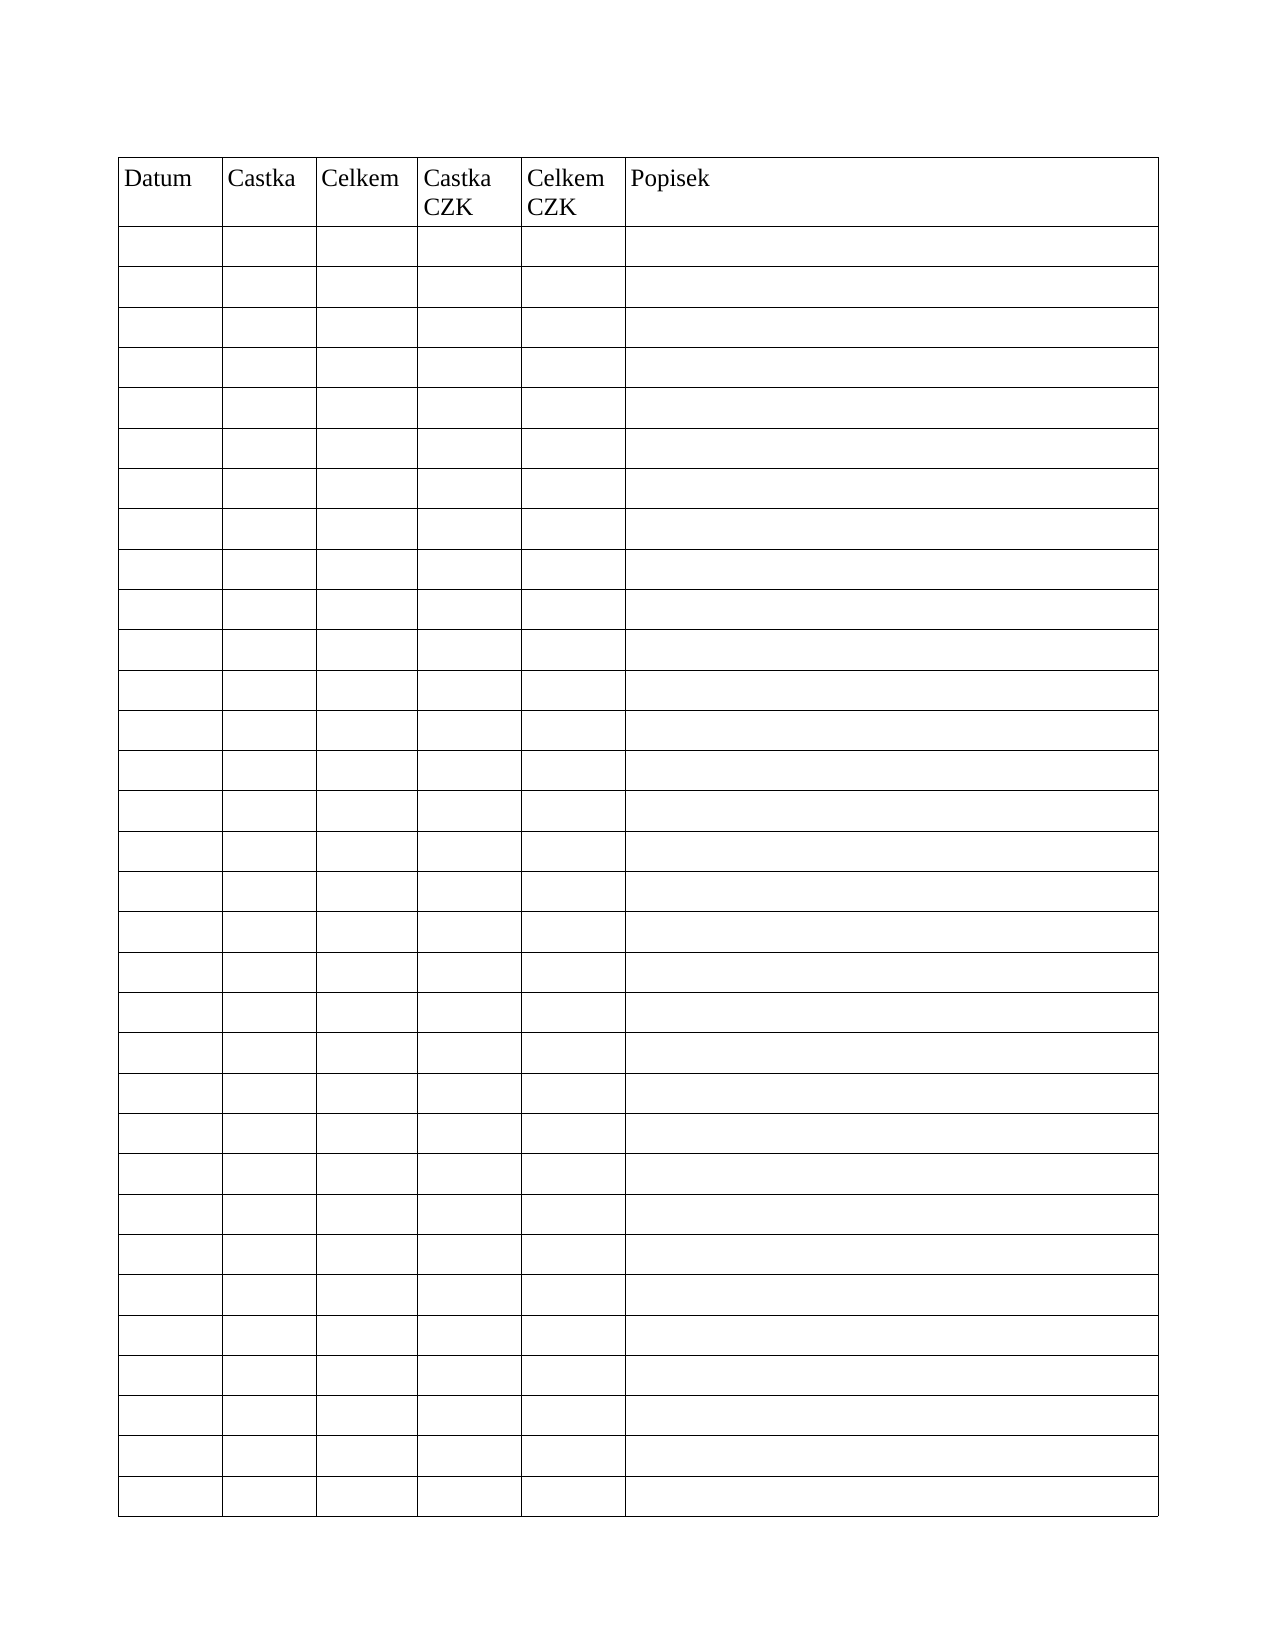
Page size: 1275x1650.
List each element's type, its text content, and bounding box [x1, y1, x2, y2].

table_cell [522, 509, 625, 548]
table_cell [626, 630, 1158, 669]
table_cell [626, 348, 1158, 387]
table_cell [223, 1074, 316, 1113]
table_cell [418, 469, 521, 508]
table_cell [223, 1195, 316, 1234]
table_cell [119, 751, 222, 790]
table_cell [119, 308, 222, 347]
table_cell [626, 993, 1158, 1032]
table_cell [522, 671, 625, 710]
table_cell [418, 872, 521, 911]
table_cell [418, 1356, 521, 1395]
table_cell [119, 1235, 222, 1274]
table_cell [119, 550, 222, 589]
table_cell [626, 227, 1158, 266]
table_cell [626, 308, 1158, 347]
table_cell [418, 429, 521, 468]
table_cell [626, 1114, 1158, 1153]
table_cell [317, 1074, 417, 1113]
table_cell [522, 630, 625, 669]
table_cell [317, 872, 417, 911]
table_cell [317, 1235, 417, 1274]
table_cell [626, 1033, 1158, 1073]
table_cell [626, 388, 1158, 428]
table_cell [317, 630, 417, 669]
table_cell [119, 872, 222, 911]
table_cell [223, 590, 316, 629]
table_cell [522, 1195, 625, 1234]
table_cell [317, 912, 417, 952]
table_cell [317, 1154, 417, 1193]
table_cell [223, 227, 316, 266]
table_cell [418, 1154, 521, 1193]
table_cell [119, 671, 222, 710]
table_cell [522, 1235, 625, 1274]
table_cell [119, 388, 222, 428]
table_cell [522, 1477, 625, 1516]
table_cell [317, 469, 417, 508]
table_cell [223, 1154, 316, 1193]
table_cell [522, 348, 625, 387]
table_cell [418, 1316, 521, 1355]
table_cell [317, 1114, 417, 1153]
table_cell [317, 1436, 417, 1476]
table_cell [418, 348, 521, 387]
table_cell [626, 267, 1158, 307]
table_cell [223, 872, 316, 911]
table_cell [223, 832, 316, 871]
table_cell [223, 1033, 316, 1073]
table_cell [119, 227, 222, 266]
table_cell [522, 1275, 625, 1314]
table_cell [418, 953, 521, 992]
table_cell [418, 267, 521, 307]
table_cell [418, 751, 521, 790]
table_cell [418, 509, 521, 548]
table_cell [317, 1275, 417, 1314]
table_cell [317, 1396, 417, 1435]
table_cell [317, 590, 417, 629]
table_cell [317, 1033, 417, 1073]
table_cell [418, 1235, 521, 1274]
table_cell [223, 912, 316, 952]
table_cell [626, 751, 1158, 790]
table_cell [119, 993, 222, 1032]
table_cell [317, 791, 417, 831]
table_cell [119, 953, 222, 992]
table_cell [119, 429, 222, 468]
table_cell [223, 711, 316, 750]
table_cell [223, 1114, 316, 1153]
table_cell [223, 953, 316, 992]
table_cell [522, 1074, 625, 1113]
table_cell [626, 1356, 1158, 1395]
table_cell [626, 590, 1158, 629]
table_cell [522, 872, 625, 911]
table_cell [317, 267, 417, 307]
table_cell [418, 1195, 521, 1234]
table_cell [418, 388, 521, 428]
table_cell [626, 1396, 1158, 1435]
table_cell [223, 671, 316, 710]
table_cell [522, 832, 625, 871]
table_cell [626, 1275, 1158, 1314]
table_cell [223, 1396, 316, 1435]
table_cell [223, 509, 316, 548]
table_cell [119, 469, 222, 508]
table_cell [223, 791, 316, 831]
table_cell [522, 388, 625, 428]
table_cell [119, 1316, 222, 1355]
table_cell [522, 751, 625, 790]
table_cell [418, 791, 521, 831]
table_cell [626, 1074, 1158, 1113]
table_cell [317, 751, 417, 790]
table_cell [418, 1114, 521, 1153]
table_cell [119, 1074, 222, 1113]
table_cell [626, 509, 1158, 548]
table_cell [223, 1316, 316, 1355]
table_cell [119, 1114, 222, 1153]
table_cell [119, 1154, 222, 1193]
table_cell [223, 1436, 316, 1476]
table_cell [418, 671, 521, 710]
table_cell [626, 832, 1158, 871]
table_cell [223, 1477, 316, 1516]
table_cell [418, 711, 521, 750]
table_cell [223, 751, 316, 790]
table_cell [522, 227, 625, 266]
table_cell [317, 388, 417, 428]
table_cell [522, 711, 625, 750]
table_header Castka CZK [418, 158, 521, 226]
table_cell [317, 1477, 417, 1516]
table_cell [626, 1195, 1158, 1234]
table_cell [317, 429, 417, 468]
table_cell [522, 1316, 625, 1355]
table_cell [317, 509, 417, 548]
table_cell [119, 1195, 222, 1234]
table_cell [119, 1436, 222, 1476]
table_cell [317, 671, 417, 710]
table_cell [418, 308, 521, 347]
table_cell [626, 711, 1158, 750]
table_cell [522, 1396, 625, 1435]
table_cell [317, 1356, 417, 1395]
table_cell [626, 1477, 1158, 1516]
table_cell [223, 469, 316, 508]
table_header Celkem CZK [522, 158, 625, 226]
table_cell [418, 912, 521, 952]
table_cell [522, 1356, 625, 1395]
table_cell [522, 590, 625, 629]
table_cell [626, 1316, 1158, 1355]
table_cell [223, 1275, 316, 1314]
table_cell [626, 671, 1158, 710]
table_cell [522, 912, 625, 952]
table_cell [418, 993, 521, 1032]
table_cell [522, 550, 625, 589]
table_cell [418, 590, 521, 629]
table_cell [626, 1436, 1158, 1476]
table_cell [626, 872, 1158, 911]
table_cell [418, 1477, 521, 1516]
table_cell [418, 630, 521, 669]
table_cell [418, 550, 521, 589]
table_cell [119, 1477, 222, 1516]
table_cell [317, 1195, 417, 1234]
table_cell [418, 1396, 521, 1435]
table_cell [223, 267, 316, 307]
table_cell [317, 308, 417, 347]
table_cell [223, 993, 316, 1032]
table_cell [317, 1316, 417, 1355]
table_cell [522, 1154, 625, 1193]
table_cell [317, 711, 417, 750]
table_cell [418, 227, 521, 266]
table_cell [317, 348, 417, 387]
table_cell [317, 832, 417, 871]
table_cell [119, 1033, 222, 1073]
table_header Datum [119, 158, 222, 226]
table_cell [119, 711, 222, 750]
table_cell [522, 469, 625, 508]
table_cell [626, 1154, 1158, 1193]
table_cell [317, 550, 417, 589]
table_cell [418, 1275, 521, 1314]
table_cell [119, 832, 222, 871]
table_cell [626, 550, 1158, 589]
table_cell [223, 550, 316, 589]
table_header Popisek [626, 158, 1158, 226]
table_cell [626, 791, 1158, 831]
table_cell [522, 1436, 625, 1476]
table_cell [119, 1356, 222, 1395]
table_cell [522, 308, 625, 347]
table_cell [223, 1356, 316, 1395]
table_cell [626, 469, 1158, 508]
table_cell [119, 348, 222, 387]
table_cell [119, 590, 222, 629]
table_cell [522, 429, 625, 468]
table_cell [119, 267, 222, 307]
table_cell [223, 1235, 316, 1274]
table_cell [317, 993, 417, 1032]
table_cell [522, 1114, 625, 1153]
table_cell [522, 953, 625, 992]
table_cell [418, 832, 521, 871]
table_cell [119, 791, 222, 831]
table_cell [418, 1074, 521, 1113]
table_cell [522, 791, 625, 831]
table_cell [223, 388, 316, 428]
table_cell [223, 348, 316, 387]
table_header Celkem [317, 158, 417, 226]
table_cell [626, 912, 1158, 952]
table_cell [317, 953, 417, 992]
table_cell [626, 953, 1158, 992]
table_cell [626, 429, 1158, 468]
table_cell [418, 1033, 521, 1073]
table_cell [119, 1396, 222, 1435]
table_cell [119, 630, 222, 669]
table_cell [223, 630, 316, 669]
table_cell [317, 227, 417, 266]
table_cell [119, 509, 222, 548]
table_cell [119, 912, 222, 952]
table_cell [223, 429, 316, 468]
table_cell [522, 993, 625, 1032]
table_cell [522, 1033, 625, 1073]
table_cell [522, 267, 625, 307]
table_cell [626, 1235, 1158, 1274]
table_cell [119, 1275, 222, 1314]
table_cell [418, 1436, 521, 1476]
table_cell [223, 308, 316, 347]
table_header Castka [223, 158, 316, 226]
